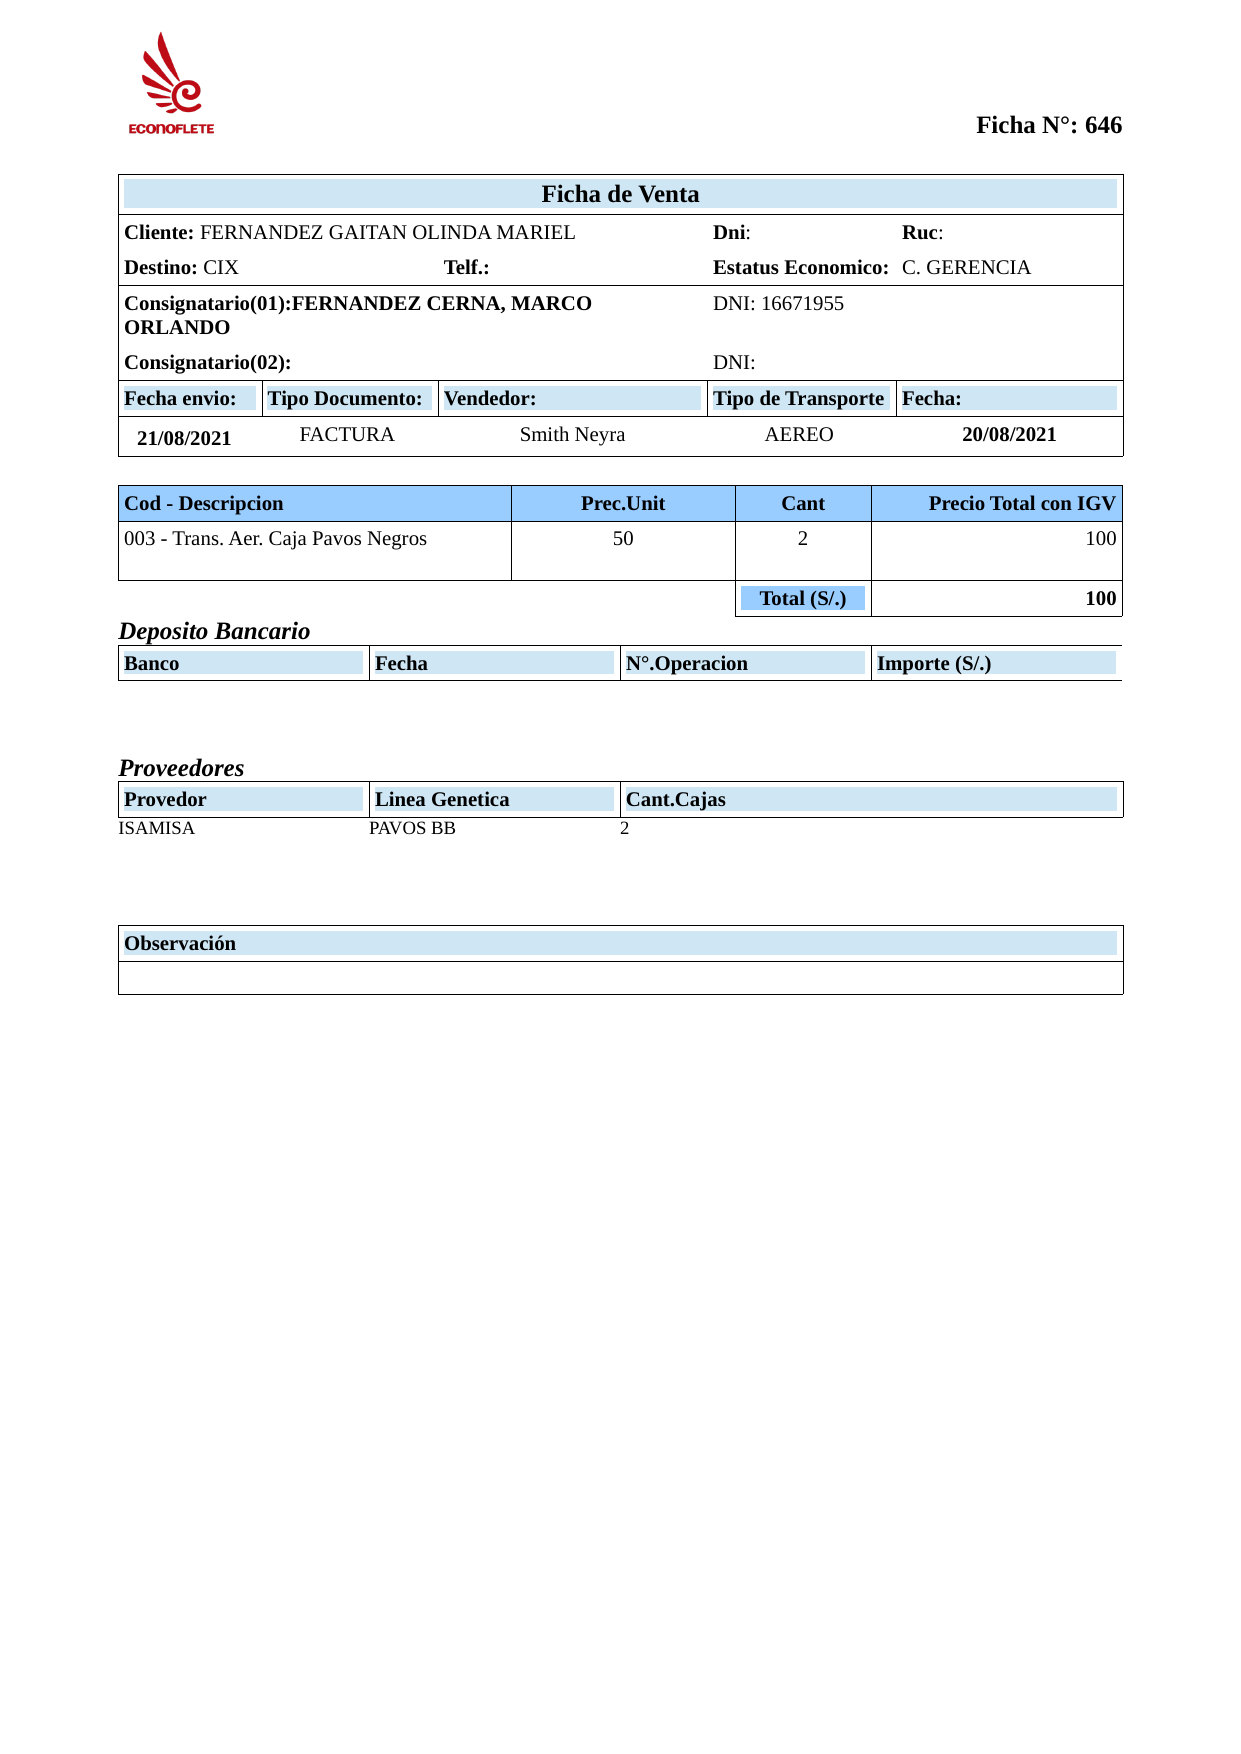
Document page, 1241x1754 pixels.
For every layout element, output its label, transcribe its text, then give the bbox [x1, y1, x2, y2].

table_cell Cliente: FERNANDEZ GAITAN OLINDA MARIEL [119, 215, 707, 249]
table_header Provedor [119, 782, 369, 817]
table_cell [118, 705, 369, 728]
table_cell [369, 705, 620, 728]
table_cell [118, 903, 369, 925]
table_cell AEREO [707, 417, 896, 456]
table_cell [118, 581, 511, 616]
table_header Cod - Descripcion [119, 486, 511, 521]
text Deposito Bancario [118, 616, 1122, 645]
table_cell Fecha: [897, 381, 1123, 416]
table_header N°.Operacion [621, 646, 871, 680]
table_cell [620, 860, 1123, 882]
table_cell [118, 882, 369, 903]
table_cell FACTURA [262, 417, 438, 456]
table_cell 003 - Trans. Aer. Caja Pavos Negros [119, 522, 511, 580]
text Proveedores [118, 753, 1122, 781]
table_cell [118, 681, 369, 704]
table_cell Consignatario(01):FERNANDEZ CERNA, MARCO ORLANDO [119, 286, 707, 344]
table_cell 100 [872, 522, 1122, 580]
table_cell Smith Neyra [438, 417, 707, 456]
table_cell Destino: CIX [119, 249, 438, 285]
table_cell 21/08/2021 [119, 417, 262, 456]
table_cell Vendedor: [439, 381, 707, 416]
table_cell Fecha envio: [119, 381, 262, 416]
table_cell DNI: 16671955 [707, 286, 1123, 344]
table_header Cant.Cajas [621, 782, 1123, 817]
table_header Observación [119, 926, 1123, 961]
table_header Precio Total con IGV [872, 486, 1122, 521]
table_cell [871, 681, 1122, 704]
table_cell [118, 839, 369, 860]
table_cell Estatus Economico: [707, 249, 896, 285]
table_cell [369, 839, 620, 860]
table_cell [620, 681, 871, 704]
table_cell C. GERENCIA [896, 249, 1123, 285]
table_cell [620, 882, 1123, 903]
table_cell [369, 903, 620, 925]
table_cell [511, 581, 735, 616]
table_header Cant [736, 486, 871, 521]
table_cell PAVOS BB [369, 818, 620, 839]
table_cell [871, 729, 1122, 753]
table_cell Ruc: [896, 215, 1123, 249]
table_cell [620, 729, 871, 753]
table_cell [118, 729, 369, 753]
table_cell [620, 839, 1123, 860]
table_cell Telf.: [438, 249, 707, 285]
table_cell 2 [620, 818, 1123, 839]
table_cell ISAMISA [118, 818, 369, 839]
table_cell Total (S/.) [736, 581, 871, 616]
table_cell [118, 860, 369, 882]
table_cell [871, 705, 1122, 728]
table_header Prec.Unit [512, 486, 735, 521]
table_cell Consignatario(02): [119, 345, 707, 380]
table_header Fecha [370, 646, 620, 680]
table_cell 20/08/2021 [896, 417, 1123, 456]
table_header Linea Genetica [370, 782, 620, 817]
table_cell [119, 962, 1123, 994]
table_cell 50 [512, 522, 735, 580]
table_cell [369, 681, 620, 704]
table_cell [620, 705, 871, 728]
picture [118, 31, 225, 134]
table_header Ficha de Venta [119, 175, 1123, 214]
table_header Banco [119, 646, 369, 680]
table_cell [369, 882, 620, 903]
table_cell [369, 860, 620, 882]
table_cell Tipo de Transporte [708, 381, 896, 416]
table_cell [620, 903, 1123, 925]
table_cell 2 [736, 522, 871, 580]
table_cell 100 [872, 581, 1122, 616]
table_cell [369, 729, 620, 753]
table_header Importe (S/.) [872, 646, 1122, 680]
table_cell Dni: [707, 215, 896, 249]
table_cell DNI: [707, 345, 1123, 380]
table_cell Tipo Documento: [263, 381, 438, 416]
